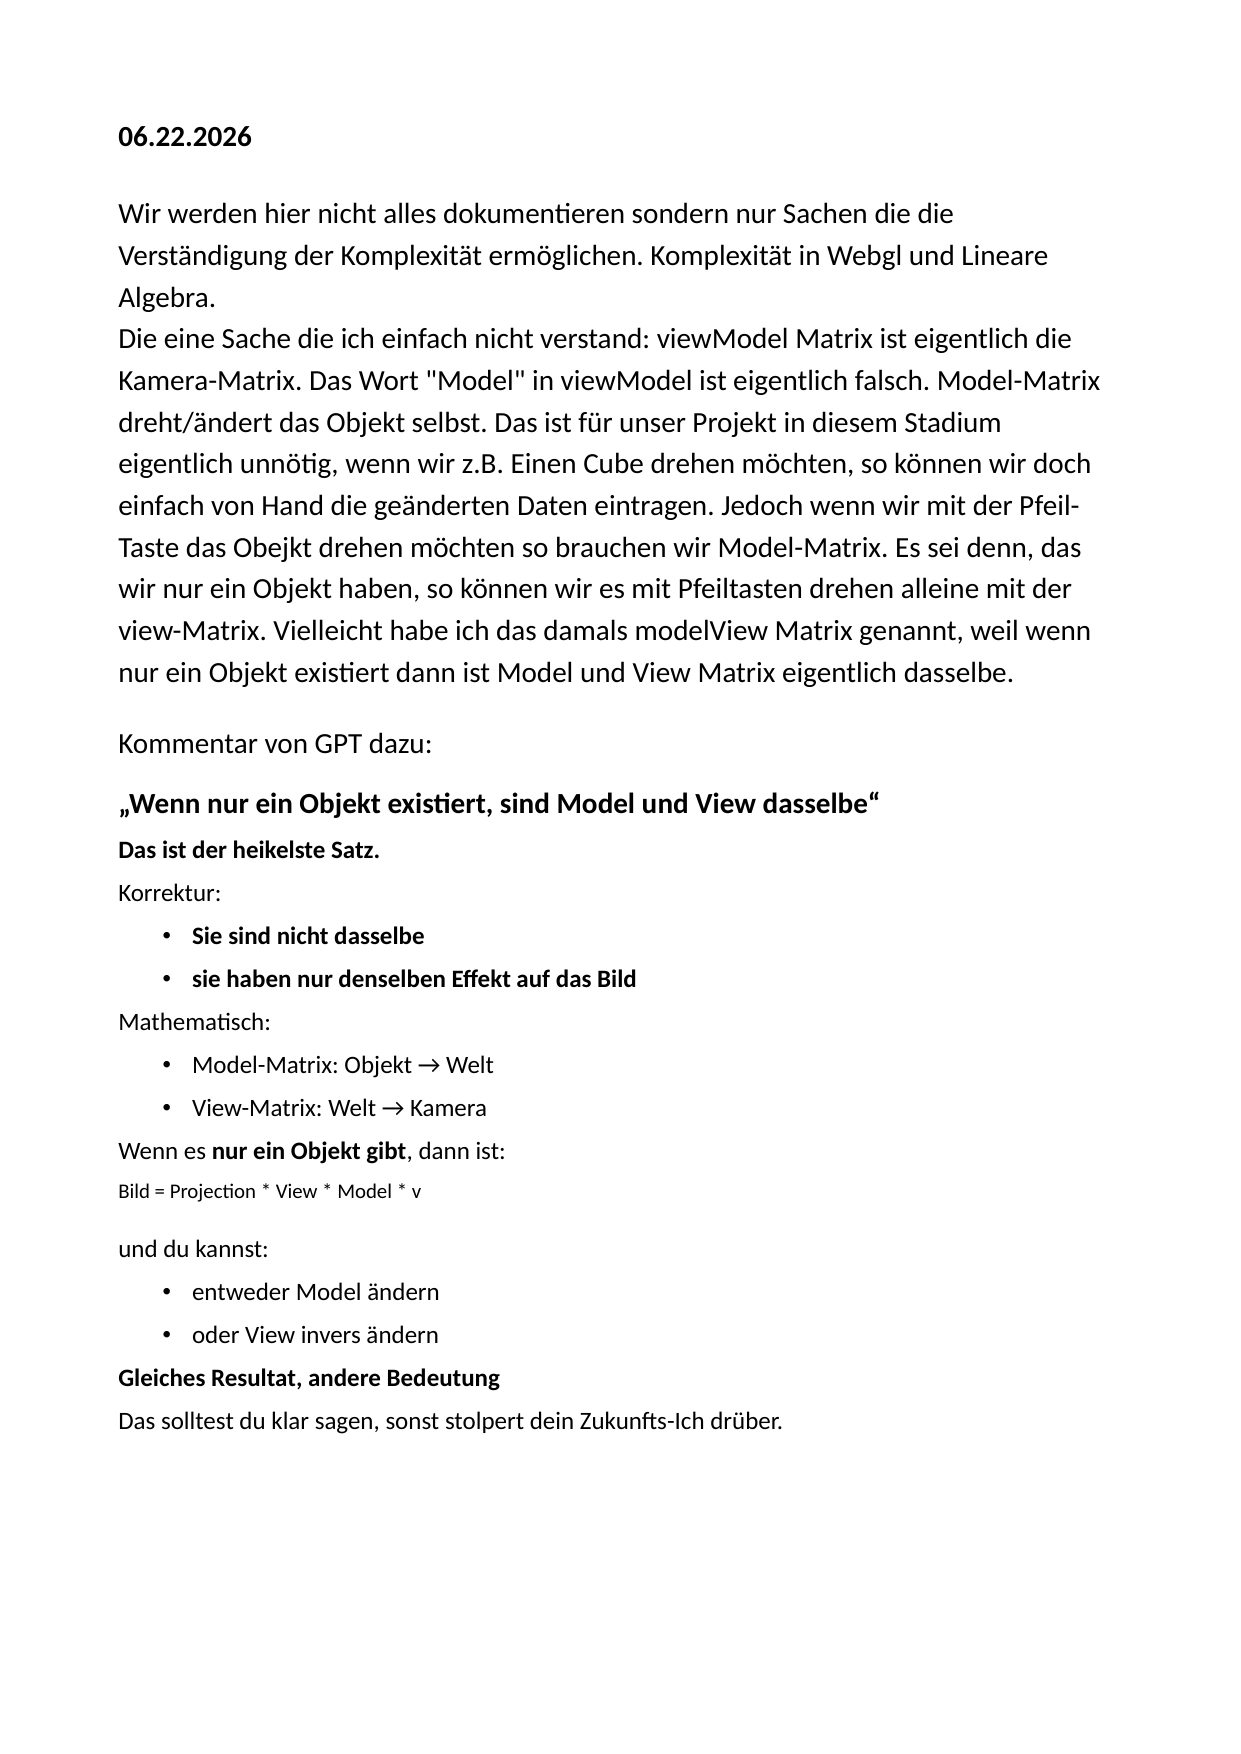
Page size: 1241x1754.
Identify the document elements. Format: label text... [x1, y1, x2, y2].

text 06.22.2026 [118, 118, 1122, 154]
text Bild = Projection * View * Model * v [118, 1178, 1122, 1203]
text Wenn es nur ein Objekt gibt, dann ist: [118, 1135, 1122, 1165]
subtitle „Wenn nur ein Objekt existiert, sind Model und View dasselbe“ [118, 786, 1122, 821]
list Sie sind nicht dasselbe [162, 920, 1122, 950]
text Das solltest du klar sagen, sonst stolpert dein Zukunfts-Ich drüber. [118, 1405, 1122, 1435]
list sie haben nur denselben Effekt auf das Bild [162, 963, 1122, 993]
text Wir werden hier nicht alles dokumentieren sondern nur Sachen die die Verständigung der Komplexität ermöglichen. Komplexität in Webgl und Lineare Algebra. [118, 189, 1122, 314]
text Das ist der heikelste Satz. [118, 834, 1122, 864]
list oder View invers ändern [162, 1319, 1122, 1349]
text Korrektur: [118, 877, 1122, 907]
text und du kannst: [118, 1233, 1122, 1263]
list entweder Model ändern [162, 1276, 1122, 1306]
list View-Matrix: Welt → Kamera [162, 1092, 1122, 1122]
text Kommentar von GPT dazu: [118, 725, 1122, 761]
text Mathematisch: [118, 1006, 1122, 1036]
list Model-Matrix: Objekt → Welt [162, 1049, 1122, 1079]
text Gleiches Resultat, andere Bedeutung [118, 1362, 1122, 1392]
text Die eine Sache die ich einfach nicht verstand: viewModel Matrix ist eigentlich die Kamera-Matrix. Das Wort "Model" in viewModel ist eigentlich falsch. Model-Matrix dreht/ändert das Objekt selbst. Das ist für unser Projekt in diesem Stadium eigentlich unnötig, wenn wir z.B. Einen Cube drehen möchten, so können wir doch einfach von Hand die geänderten Daten eintragen. Jedoch wenn wir mit der Pfeil-Taste das Obejkt drehen möchten so brauchen wir Model-Matrix. Es sei denn, das wir nur ein Objekt haben, so können wir es mit Pfeiltasten drehen alleine mit der view-Matrix. Vielleicht habe ich das damals modelView Matrix genannt, weil wenn nur ein Objekt existiert dann ist Model und View Matrix eigentlich dasselbe. [118, 314, 1122, 689]
